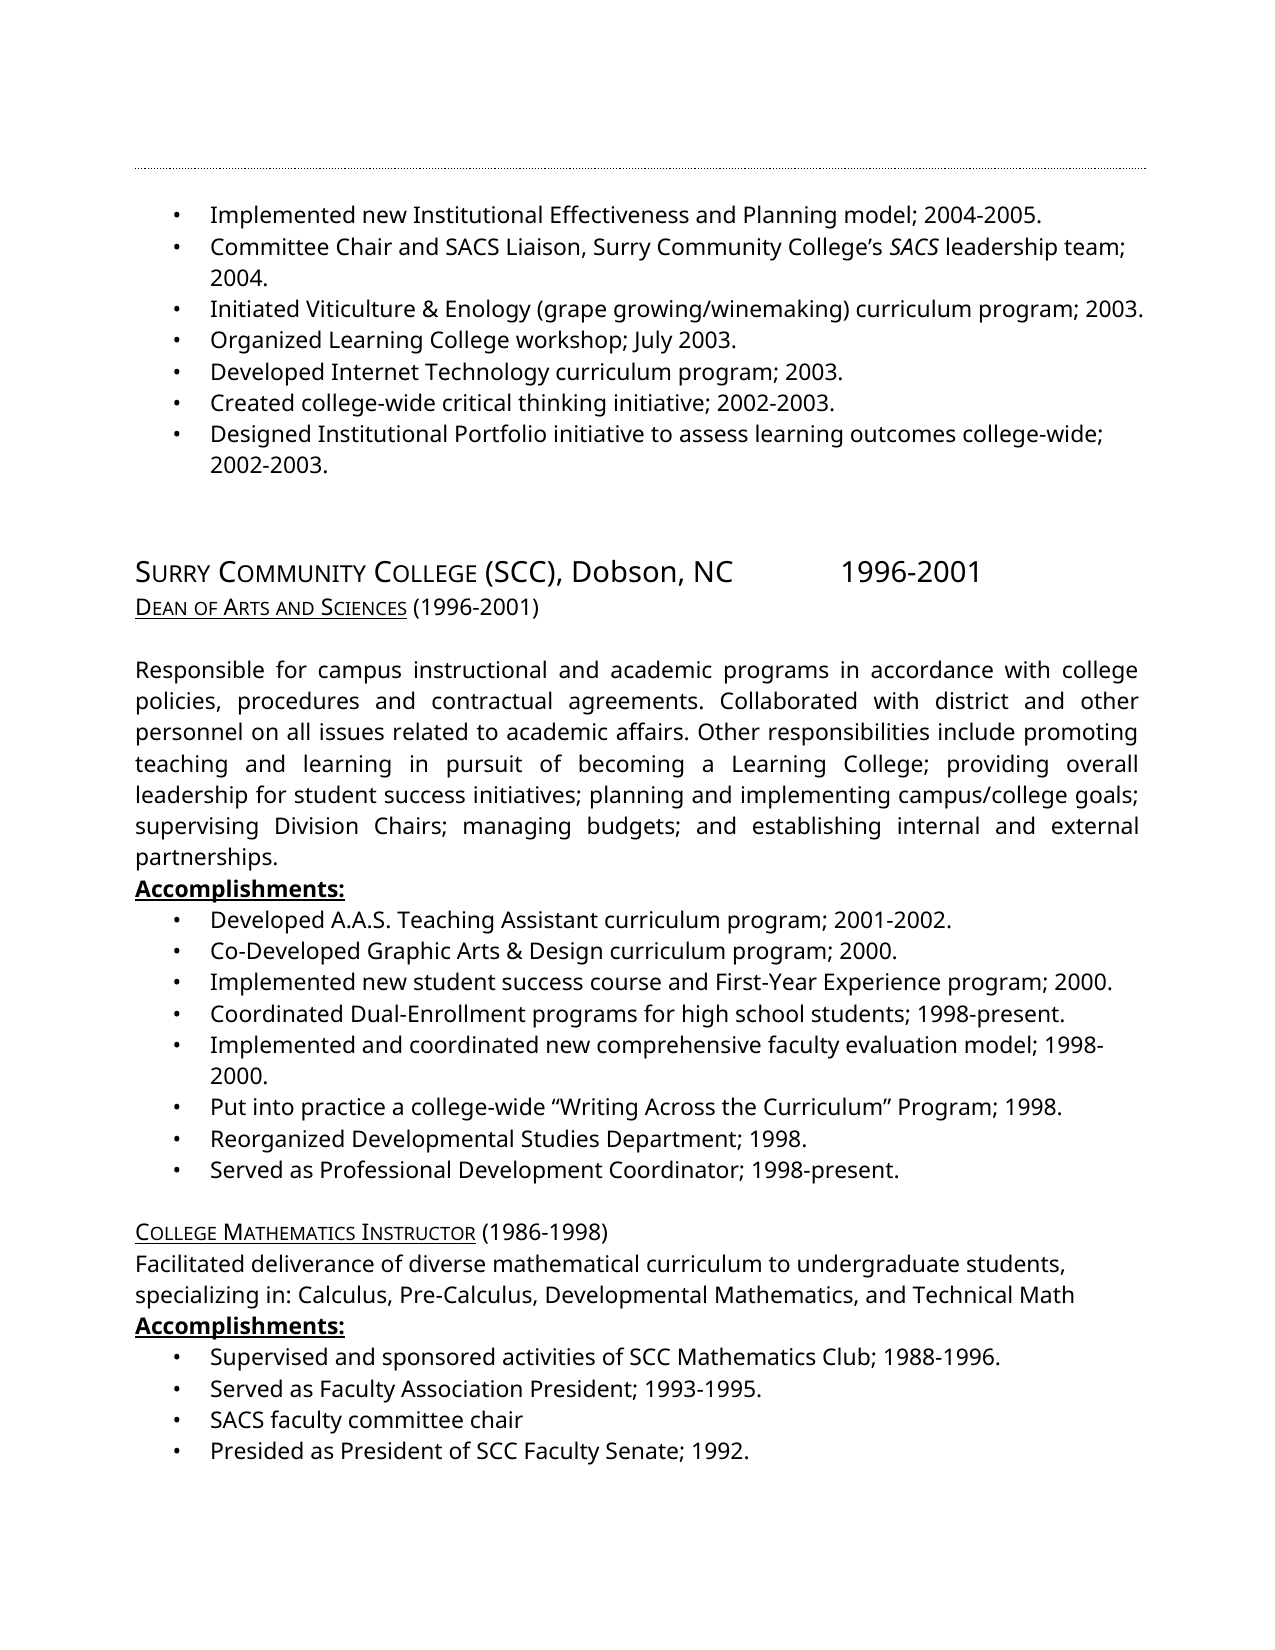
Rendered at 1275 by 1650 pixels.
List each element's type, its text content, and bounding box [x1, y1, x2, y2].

text Accomplishments: [135, 872, 1140, 904]
list Organized Learning College workshop; July 2003. [172, 324, 1146, 356]
list Initiated Viticulture & Enology (grape growing/winemaking) curriculum program; 2003. [172, 293, 1146, 324]
list Developed Internet Technology curriculum program; 2003. [172, 356, 1146, 387]
text Facilitated deliverance of diverse mathematical curriculum to undergraduate students, specializing in: Calculus, Pre-Calculus, Developmental Mathematics, and Technical Math [135, 1247, 1140, 1310]
list Co-Developed Graphic Arts & Design curriculum program; 2000. [172, 935, 1146, 966]
list Served as Professional Development Coordinator; 1998-present. [172, 1154, 1146, 1185]
list Developed A.A.S. Teaching Assistant curriculum program; 2001-2002. [172, 904, 1146, 935]
list Put into practice a college-wide “Writing Across the Curriculum” Program; 1998. [172, 1091, 1146, 1122]
text Accomplishments: [135, 1310, 1140, 1341]
list Reorganized Developmental Studies Department; 1998. [172, 1122, 1146, 1154]
list Supervised and sponsored activities of SCC Mathematics Club; 1988-1996. [172, 1341, 1146, 1372]
list Implemented and coordinated new comprehensive faculty evaluation model; 1998-2000. [172, 1029, 1146, 1091]
list SACS faculty committee chair [172, 1404, 1146, 1435]
list Served as Faculty Association President; 1993-1995. [172, 1372, 1146, 1404]
text Dean of Arts and Sciences (1996-2001) [135, 591, 1140, 622]
list Designed Institutional Portfolio initiative to assess learning outcomes college-wide; 2002-2003. [172, 418, 1146, 481]
text College Mathematics Instructor (1986-1998) [135, 1216, 1140, 1247]
list Committee Chair and SACS Liaison, Surry Community College’s SACS leadership team; 2004. [172, 231, 1146, 293]
list Presided as President of SCC Faculty Senate; 1992. [172, 1435, 1146, 1466]
list Implemented new Institutional Effectiveness and Planning model; 2004-2005. [172, 199, 1146, 231]
list Implemented new student success course and First-Year Experience program; 2000. [172, 966, 1146, 997]
text Surry Community College (SCC), Dobson, NC 1996-2001 [135, 552, 1140, 591]
list Coordinated Dual-Enrollment programs for high school students; 1998-present. [172, 997, 1146, 1029]
list Created college-wide critical thinking initiative; 2002-2003. [172, 387, 1146, 418]
text Responsible for campus instructional and academic programs in accordance with college policies, procedures and contractual agreements. Collaborated with district and other personnel on all issues related to academic affairs. Other responsibilities include promoting teaching and learning in pursuit of becoming a Learning College; providing overall leadership for student success initiatives; planning and implementing campus/college goals; supervising Division Chairs; managing budgets; and establishing internal and external partnerships. [135, 654, 1140, 872]
